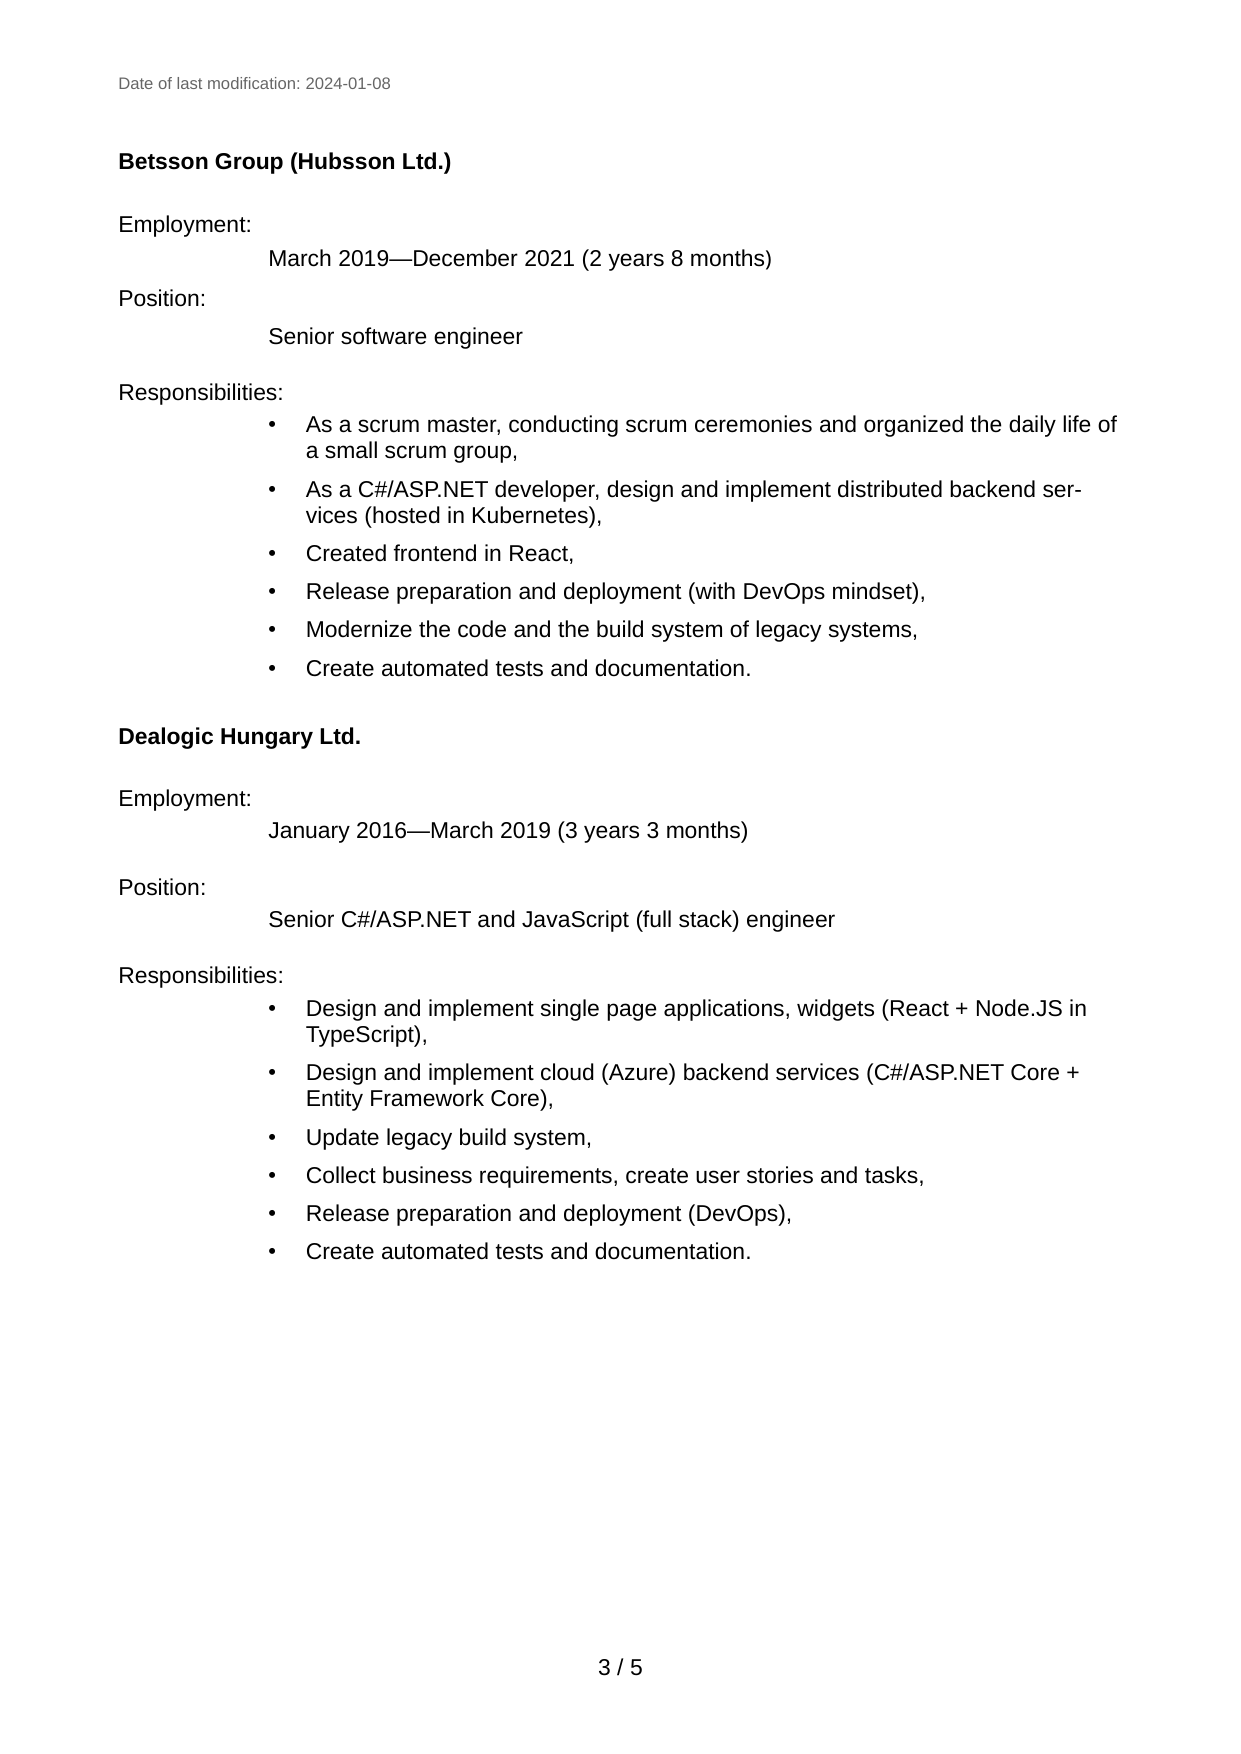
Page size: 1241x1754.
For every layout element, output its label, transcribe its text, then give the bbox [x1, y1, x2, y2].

list Design and implement single page applications, widgets (React + Node.JS in TypeScript), [268, 994, 1122, 1047]
text January 2016—March 2019 (3 years 3 months) [118, 817, 1122, 844]
title Responsibilities: [118, 962, 1122, 988]
text Senior software engineer [118, 323, 1122, 349]
title Employment: [118, 211, 1122, 237]
list Collect business requirements, create user stories and tasks, [268, 1162, 1122, 1188]
list Update legacy build system, [268, 1123, 1122, 1150]
list Created frontend in React, [268, 540, 1122, 566]
text Senior C#/ASP.NET and JavaScript (full stack) engineer [118, 906, 1122, 932]
list Create automated tests and documentation. [268, 654, 1122, 681]
title Responsibilities: [118, 379, 1122, 405]
subtitle Dealogic Hungary Ltd. [118, 723, 1122, 749]
title Employment: [118, 785, 1122, 811]
title Position: [118, 873, 1122, 900]
list As a C#/ASP.NET developer, design and implement distributed back­end ser­vices (hos­ted in Kubernetes), [268, 476, 1122, 528]
list As a scrum master, conducting scrum ceremonies and organized the daily life of a small scrum group, [268, 411, 1122, 464]
list Modernize the code and the build system of legacy systems, [268, 616, 1122, 643]
list Release preparation and deployment (DevOps), [268, 1200, 1122, 1226]
list Design and implement cloud (Azure) backend services (C#/ASP.NET Core + Entity Framework Core), [268, 1059, 1122, 1112]
subtitle Betsson Group (Hubsson Ltd.) [118, 148, 1122, 174]
text Position: [118, 284, 1122, 311]
list Create automated tests and documentation. [268, 1238, 1122, 1264]
list Release preparation and deployment (with DevOps mindset), [268, 578, 1122, 604]
text March 2019—December 2021 (2 years 8 months) [118, 243, 1122, 273]
